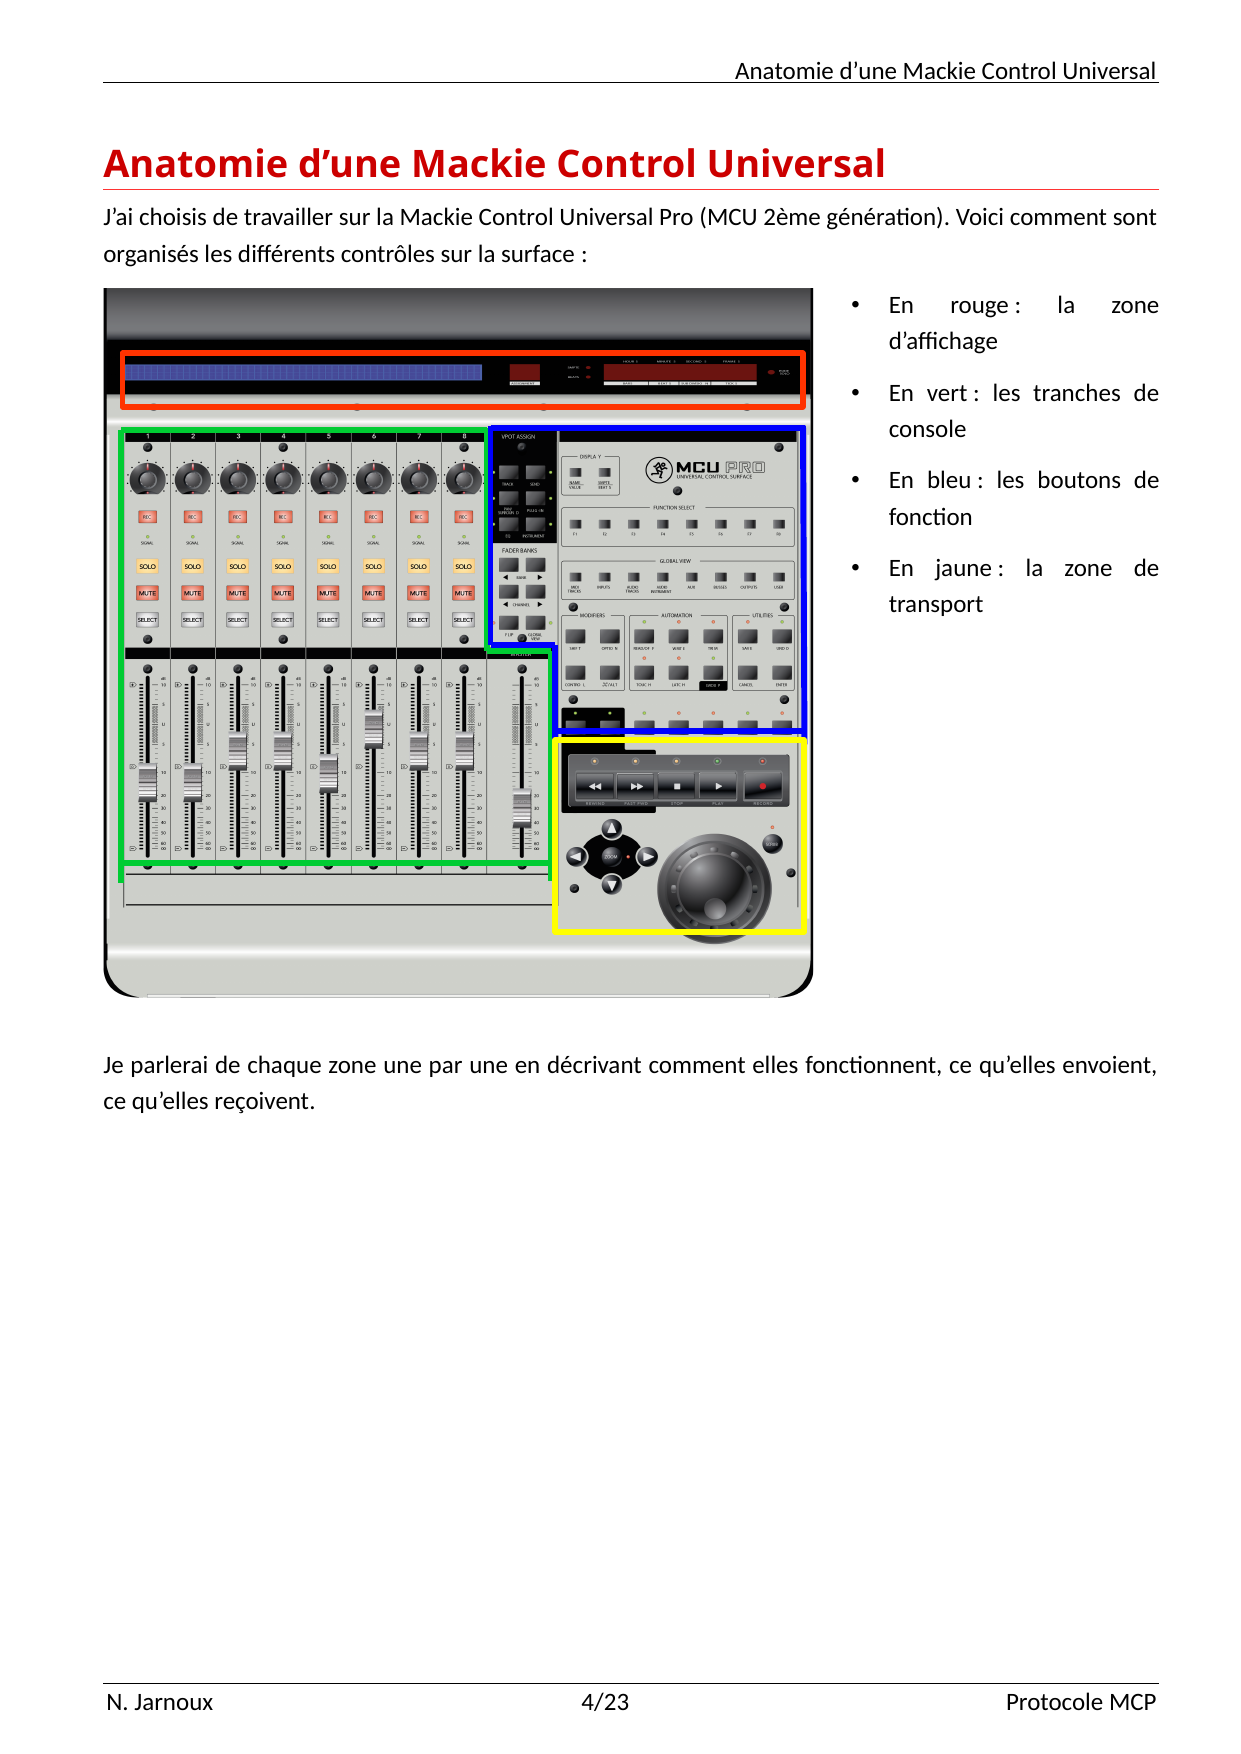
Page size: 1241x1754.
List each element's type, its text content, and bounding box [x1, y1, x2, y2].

list En jaune : la zone de transport [814, 552, 1159, 619]
text Je parlerai de chaque zone une par une en décrivant comment elles fonctionnent, ce qu’elles envoient, ce qu’elles reçoivent. [103, 1049, 1159, 1116]
subtitle Anatomie d’une Mackie Control Universal [103, 137, 1159, 189]
list En rouge : la zone d’affichage [814, 289, 1159, 356]
list En vert : les tranches de console [814, 377, 1159, 444]
list En bleu : les boutons de fonction [814, 464, 1159, 531]
picture [103, 288, 814, 1000]
text J’ai choisis de travailler sur la Mackie Control Universal Pro (MCU 2ème génération). Voici comment sont organisés les différents contrôles sur la surface : [103, 201, 1159, 268]
